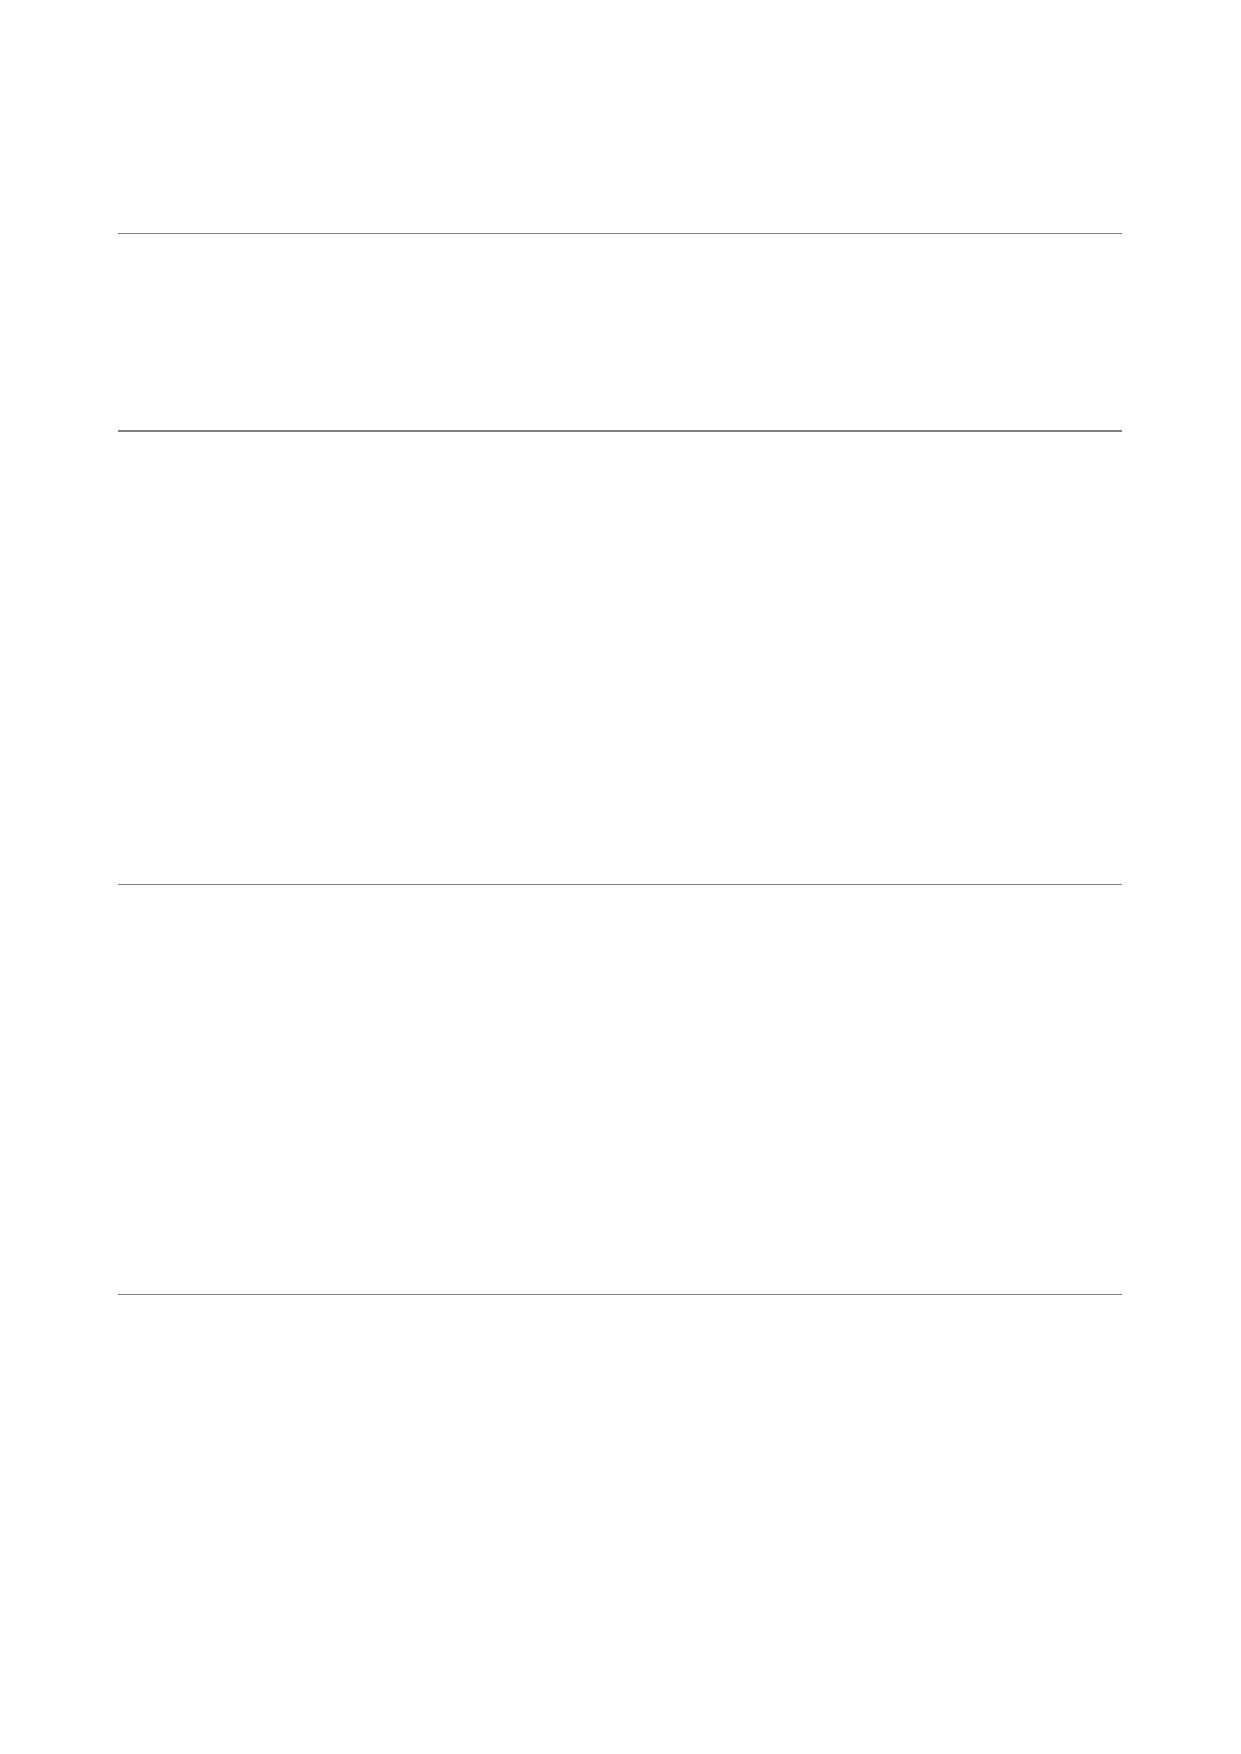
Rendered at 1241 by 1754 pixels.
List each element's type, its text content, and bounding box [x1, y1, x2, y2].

text function promiseError() { [118, 990, 1122, 1014]
text 👉 Итог: [118, 1598, 1122, 1627]
text reject → работает ВСЕГДА (в т.ч. async) [118, 363, 1122, 387]
text }, 1000) [118, 142, 1122, 165]
text return new Promise((resolve, reject) => { [118, 1014, 1122, 1037]
list В async (setTimeout, fetch) → только reject [162, 687, 1122, 718]
list .catch(...) ловит ошибку [162, 1451, 1122, 1481]
text }).catch(e => { [118, 1108, 1122, 1132]
list throw — не значение [162, 587, 1122, 618]
text reject(new Error('fail')) // ✅ [118, 118, 1122, 142]
subtitle 🧠 Запомни простую схему [118, 284, 1122, 327]
text }) [118, 1156, 1122, 1179]
list throw = reject, но только в синхронном коде [162, 637, 1122, 668]
text promiseError() [118, 1227, 1122, 1250]
text console.log(e.message) [118, 1132, 1122, 1156]
text }) [118, 165, 1122, 189]
text setTimeout(() => { [118, 1037, 1122, 1061]
text reject(new Error('fail')) [118, 1061, 1122, 1085]
text Сейчас объясню почему «нельзя» (точнее: почему НЕ СТОИТ) писать .then() / .catch() внутри функции, если ты хочешь нормально работать с ошибками. [118, 737, 1122, 803]
text Сразу скажу: ТЕХНИЧЕСКИ можно, но ЛОГИЧЕСКИ ты ломаешь контракт функции. [118, 822, 1122, 851]
text throw → работает ТОЛЬКО синхронно [118, 339, 1122, 363]
list ❌ throw нельзя передавать в reject(...) [162, 537, 1122, 568]
subtitle Твой код [118, 934, 1122, 978]
text } [118, 1179, 1122, 1203]
text }, 1000) [118, 1085, 1122, 1108]
list reject(new Error('fail')) — промис отклонён [162, 1401, 1122, 1431]
subtitle TL;DR [118, 481, 1122, 524]
list Ты ничего не возвращаешь из catch [162, 1501, 1122, 1529]
subtitle ❓ Что здесь реально происходит [118, 1345, 1122, 1388]
list Значит .catch() возвращает resolved Promise с undefined [162, 1548, 1122, 1579]
